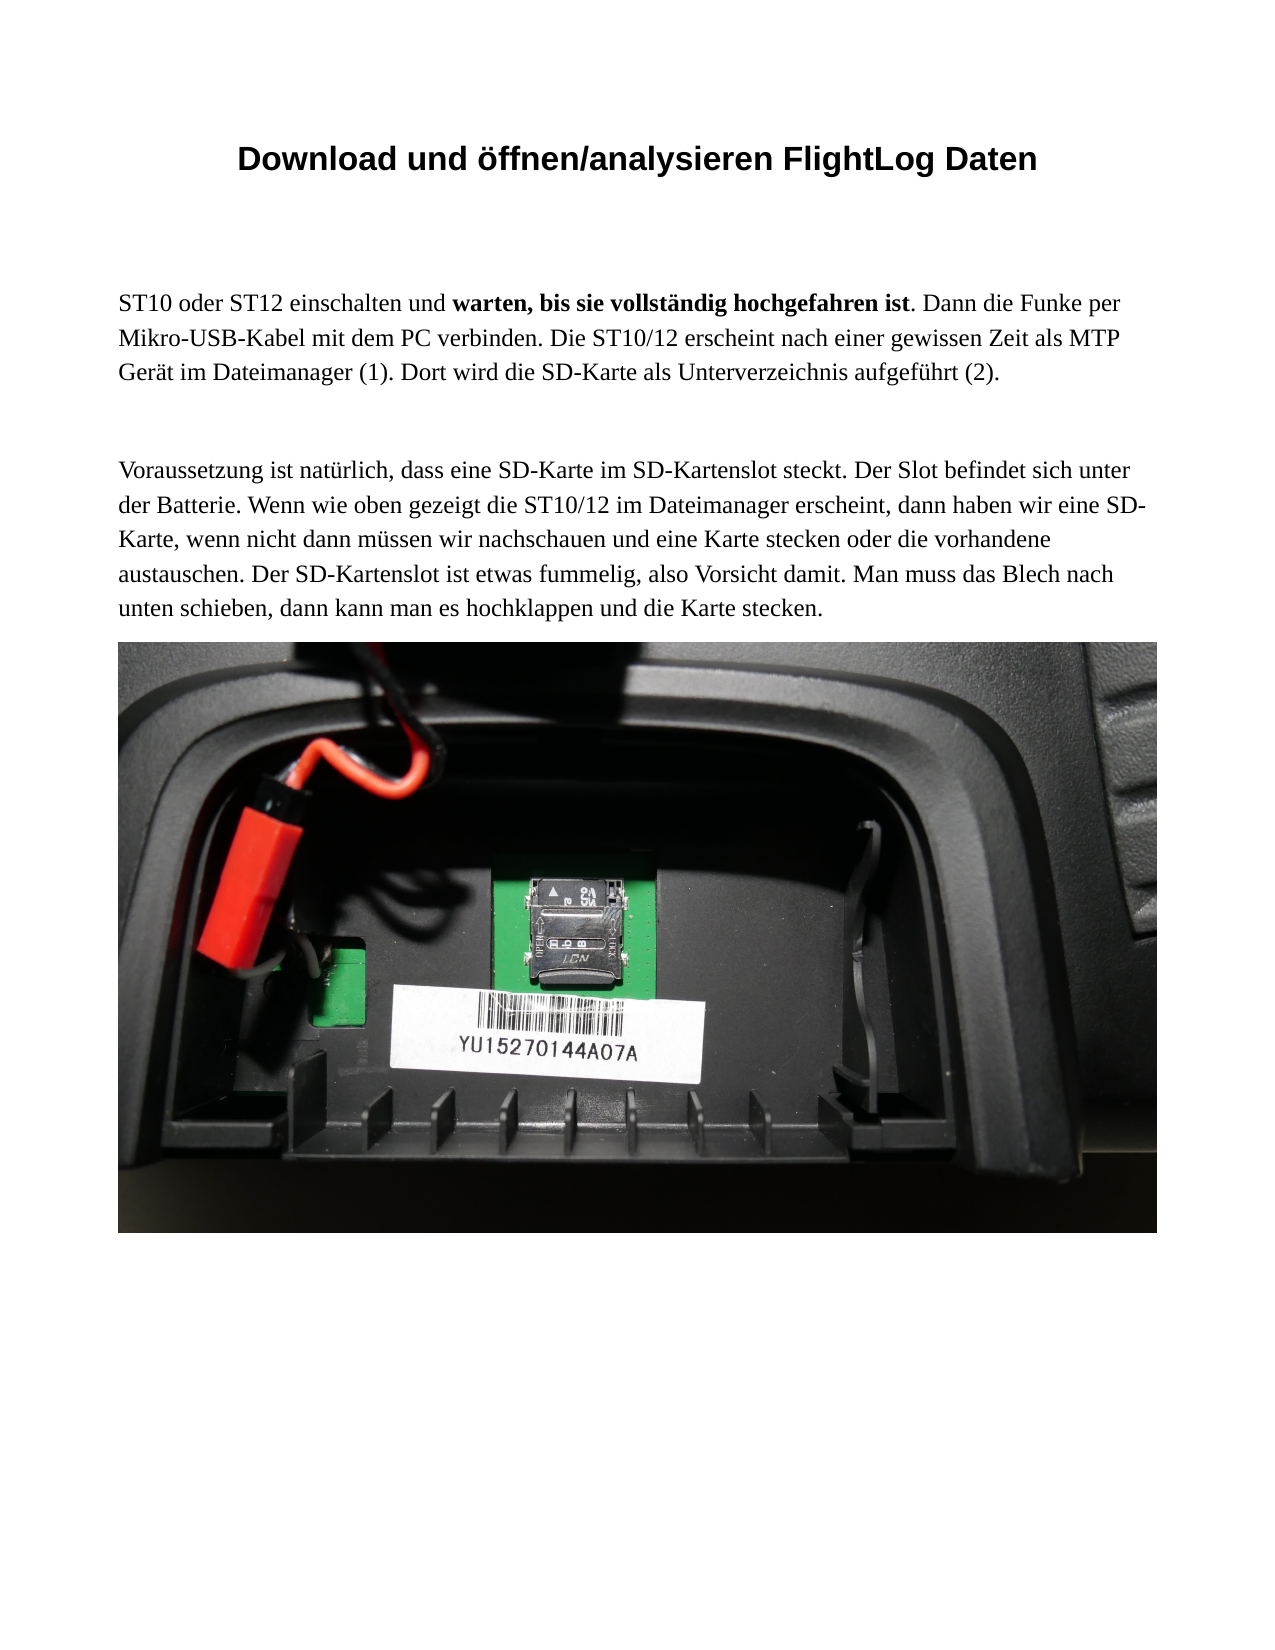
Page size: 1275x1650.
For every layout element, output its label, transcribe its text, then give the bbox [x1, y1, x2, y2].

subtitle Download und öffnen/analysieren FlightLog Daten [118, 139, 1157, 178]
text ST10 oder ST12 einschalten und warten, bis sie vollständig hochgefahren ist. Dann die Funke per Mikro-USB-Kabel mit dem PC verbinden. Die ST10/12 erscheint nach einer gewissen Zeit als MTP Gerät im Dateimanager (1). Dort wird die SD-Karte als Unterverzeichnis aufgeführt (2). [118, 288, 1157, 386]
picture [118, 642, 1157, 1233]
text Voraussetzung ist natürlich, dass eine SD-Karte im SD-Kartenslot steckt. Der Slot befindet sich unter der Batterie. Wenn wie oben gezeigt die ST10/12 im Dateimanager erscheint, dann haben wir eine SD-Karte, wenn nicht dann müssen wir nachschauen und eine Karte stecken oder die vorhandene austauschen. Der SD-Kartenslot ist etwas fummelig, also Vorsicht damit. Man muss das Blech nach unten schieben, dann kann man es hochklappen und die Karte stecken. [118, 455, 1157, 622]
